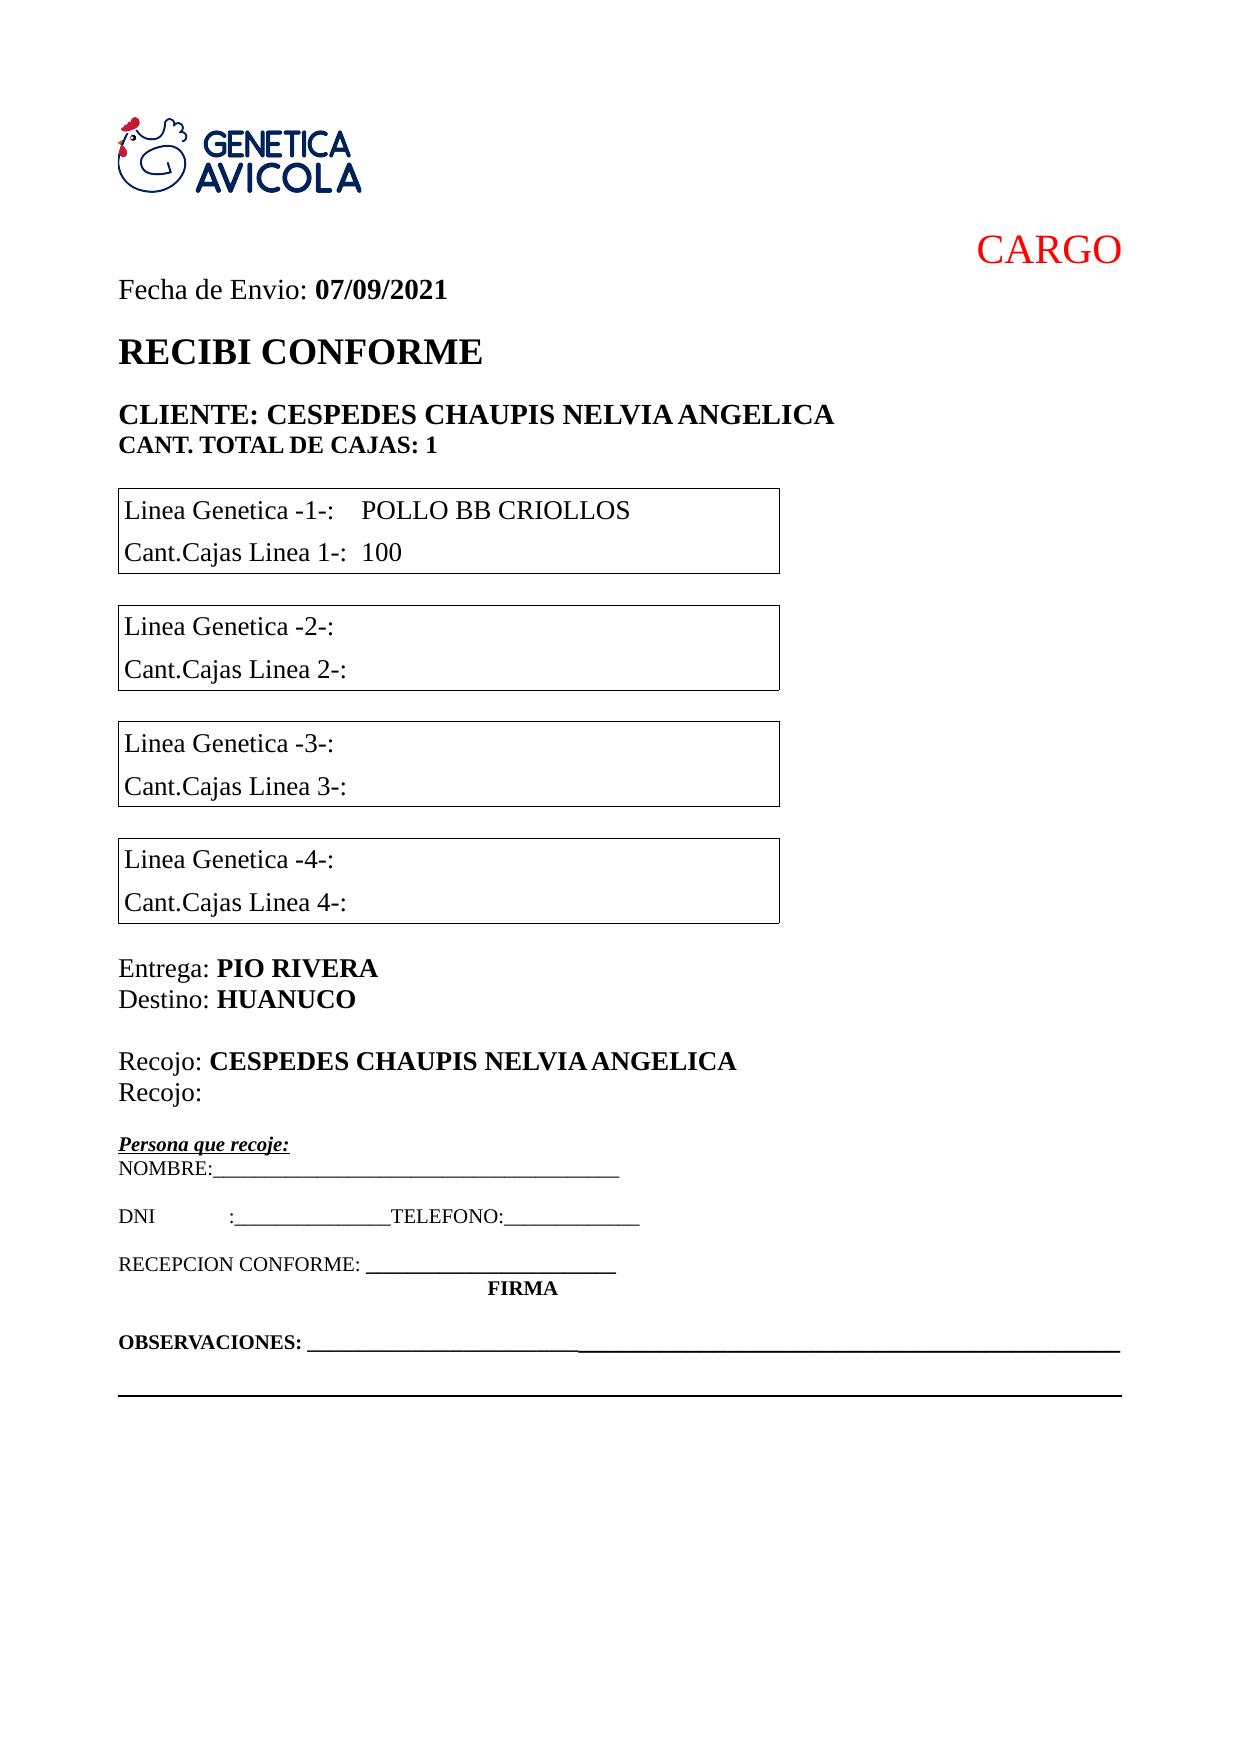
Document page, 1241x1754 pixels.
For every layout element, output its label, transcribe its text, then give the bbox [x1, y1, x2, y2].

table_header POLLO BB CRIOLLOS [356, 489, 779, 531]
text Fecha de Envio: 07/09/2021 [118, 272, 1122, 306]
table_cell [118, 574, 356, 604]
table_cell [356, 691, 779, 721]
text CLIENTE: CESPEDES CHAUPIS NELVIA ANGELICA [118, 397, 1122, 431]
text DNI :_______________TELEFONO:_____________ [118, 1204, 1122, 1228]
table_cell Cant.Cajas Linea 2-: [119, 647, 356, 690]
table_header Linea Genetica -1-: [119, 489, 356, 531]
table_cell Cant.Cajas Linea 4-: [119, 880, 356, 923]
table_cell [356, 574, 779, 604]
table_cell [356, 807, 779, 838]
table_cell Cant.Cajas Linea 3-: [119, 764, 356, 806]
table_cell [356, 880, 779, 923]
text Persona que recoje: [118, 1132, 1122, 1156]
text RECIBI CONFORME [118, 330, 1122, 373]
table_cell [356, 647, 779, 690]
table_cell [118, 807, 356, 838]
text OBSERVACIONES: __________________________________________________________________ [118, 1324, 1122, 1355]
table_cell Linea Genetica -3-: [119, 722, 356, 764]
table_cell [118, 691, 356, 721]
table_cell 100 [356, 531, 779, 573]
text CARGO [118, 224, 1122, 272]
picture [117, 117, 362, 193]
table_cell Cant.Cajas Linea 1-: [119, 531, 356, 573]
table_cell [356, 606, 779, 647]
table_cell Linea Genetica -2-: [119, 606, 356, 647]
text CANT. TOTAL DE CAJAS: 1 [118, 431, 1122, 459]
text Recojo: CESPEDES CHAUPIS NELVIA ANGELICA [118, 1045, 1122, 1076]
table_cell [356, 764, 779, 806]
text Destino: HUANUCO [118, 983, 1122, 1014]
text FIRMA [118, 1276, 1122, 1300]
text Entrega: PIO RIVERA [118, 952, 1122, 983]
table_cell [356, 839, 779, 880]
text NOMBRE:_______________________________________ [118, 1156, 1122, 1180]
table_cell [356, 722, 779, 764]
text RECEPCION CONFORME: ________________________ [118, 1252, 1122, 1276]
table_cell Linea Genetica -4-: [119, 839, 356, 880]
text Recojo: [118, 1076, 1122, 1108]
